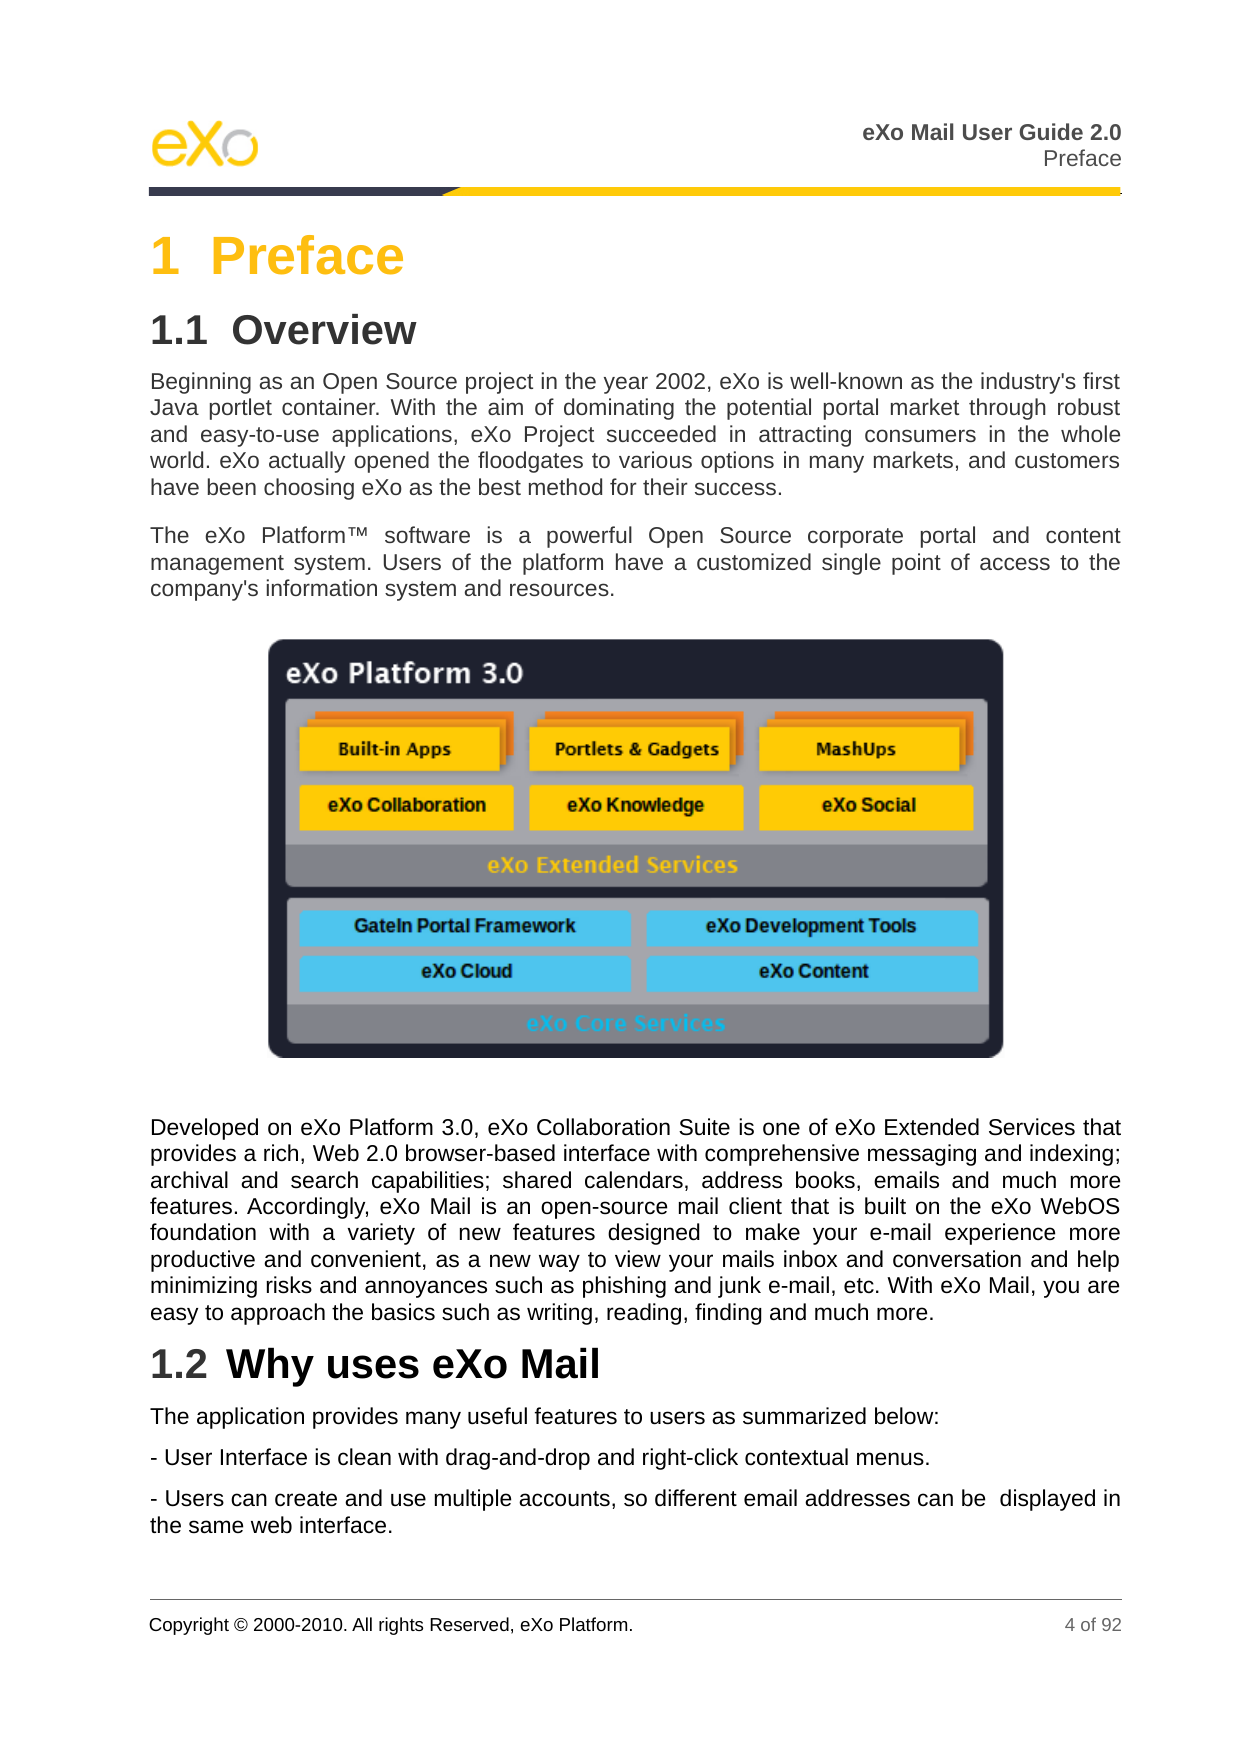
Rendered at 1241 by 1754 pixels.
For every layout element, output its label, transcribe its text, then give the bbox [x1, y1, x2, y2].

picture [152, 120, 259, 167]
picture [148, 187, 1121, 196]
text Developed on eXo Platform 3.0, eXo Collaboration Suite is one of eXo Extended Services that provides a rich, Web 2.0 browser-based interface with comprehensive messaging and indexing; archival and search capabilities; shared calendars, address books, emails and much more features. Accordingly, eXo Mail is an open-source mail client that is built on the eXo WebOS foundation with a variety of new features designed to make your e-mail experience more productive and convenient, as a new way to view your mails inbox and conversation and help minimizing risks and annoyances such as phishing and junk e-mail, etc. With eXo Mail, you are easy to approach the basics such as writing, reading, finding and much more. [150, 1114, 1122, 1325]
subtitle Overview [150, 305, 1122, 353]
text - User Interface is clean with drag-and-drop and right-click contextual menus. [150, 1444, 1122, 1470]
subtitle Preface [150, 223, 1122, 286]
text The application provides many useful features to users as summarized below: [150, 1403, 1122, 1429]
text The eXo Platform™ software is a powerful Open Source corporate portal and content management system. Users of the platform have a customized single point of access to the company's information system and resources. [150, 522, 1122, 601]
picture [267, 638, 1005, 1058]
subtitle Why uses eXo Mail [150, 1340, 1122, 1388]
text - Users can create and use multiple accounts, so different email addresses can be displayed in the same web interface. [150, 1485, 1122, 1538]
text Beginning as an Open Source project in the year 2002, eXo is well-known as the industry's first Java portlet container. With the aim of dominating the potential portal market through robust and easy-to-use applications, eXo Project succeeded in attracting consumers in the whole world. eXo actually opened the floodgates to various options in many markets, and customers have been choosing eXo as the best method for their success. [150, 368, 1122, 500]
